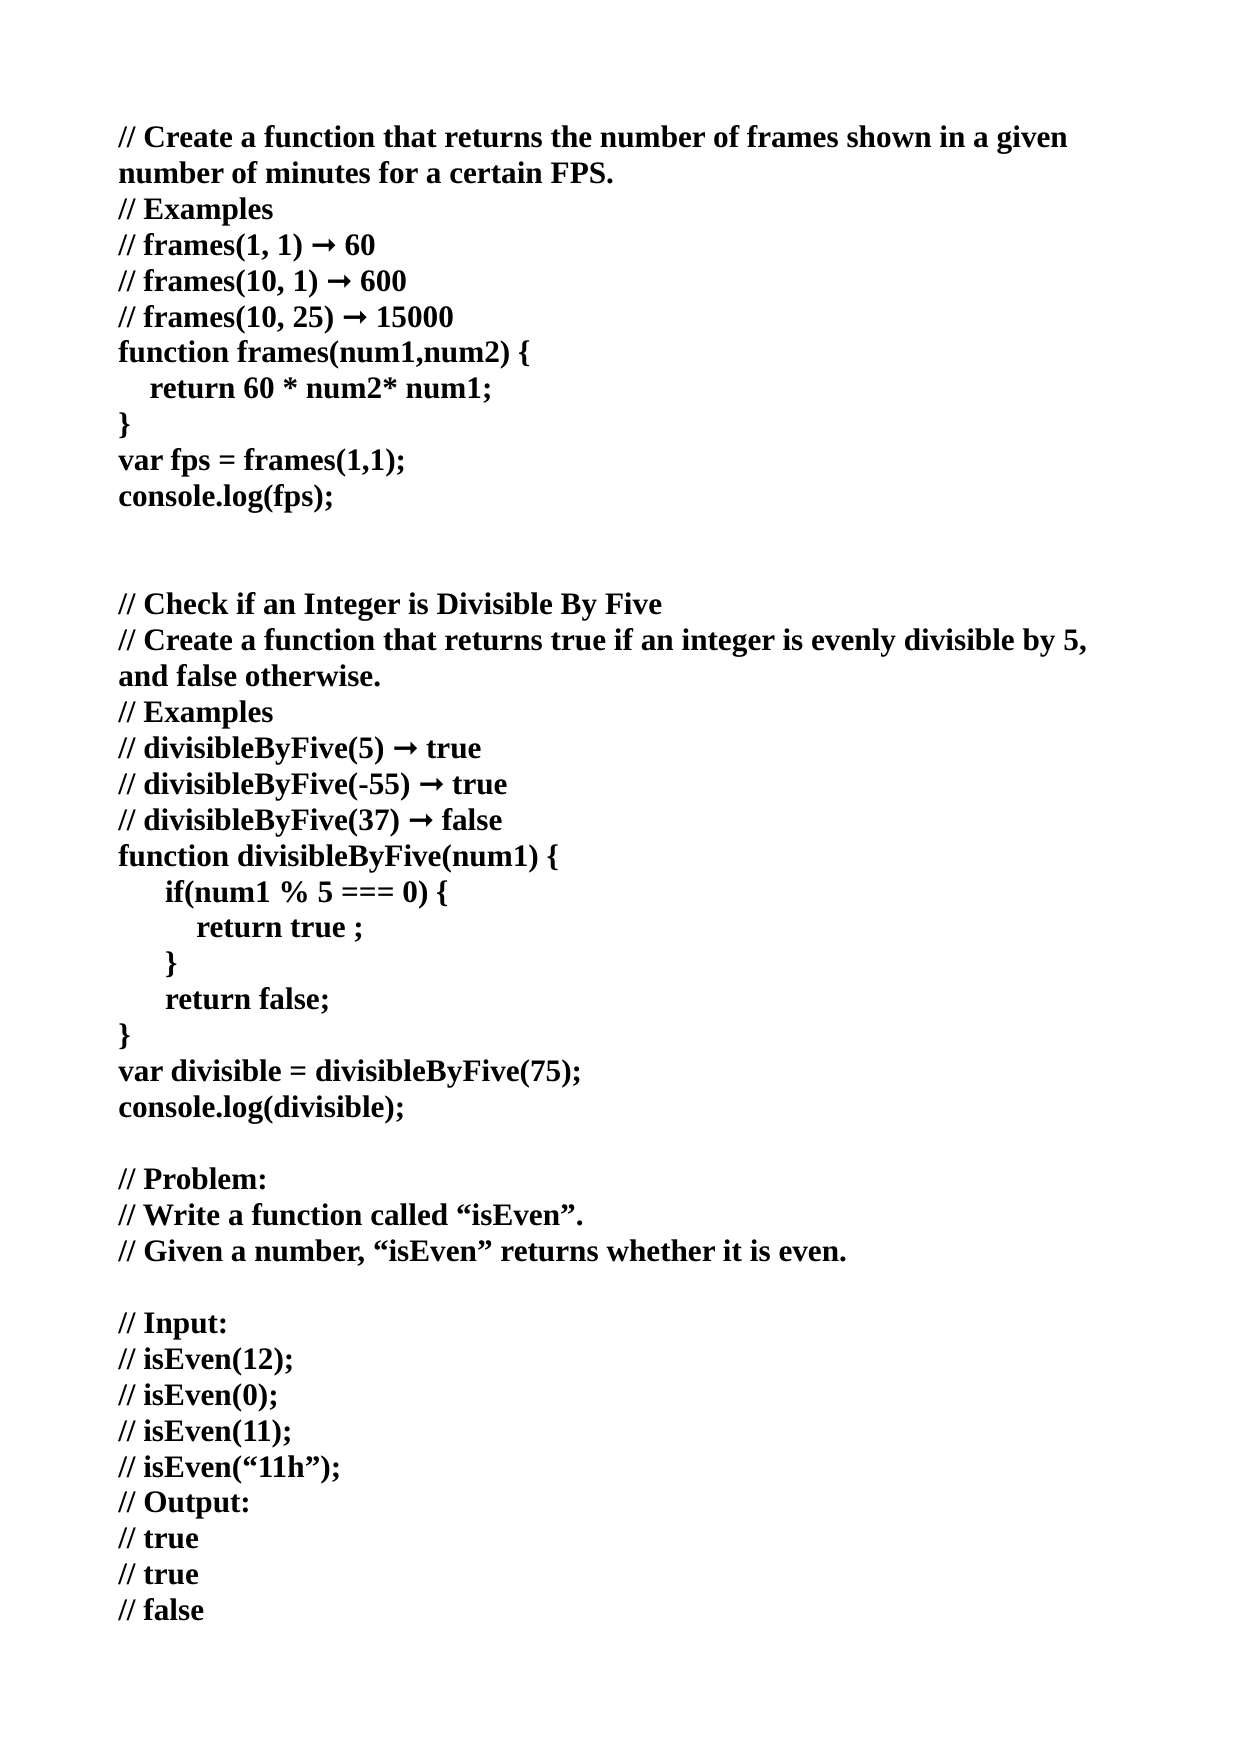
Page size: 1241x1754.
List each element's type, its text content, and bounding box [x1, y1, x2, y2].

text // Write a function called “isEven”. [118, 1196, 1122, 1232]
text if(num1 % 5 === 0) { [118, 873, 1122, 909]
text console.log(divisible); [118, 1088, 1122, 1124]
text // divisibleByFive(-55) ➞ true [118, 765, 1122, 801]
text // isEven(11); [118, 1412, 1122, 1448]
text // true [118, 1520, 1122, 1556]
text // frames(10, 1) ➞ 600 [118, 262, 1122, 298]
text } [118, 945, 1122, 981]
text // isEven(“11h”); [118, 1448, 1122, 1484]
text var fps = frames(1,1); [118, 442, 1122, 477]
text // Create a function that returns true if an integer is evenly divisible by 5, and false otherwise. [118, 621, 1122, 693]
text return true ; [118, 909, 1122, 945]
text // false [118, 1592, 1122, 1627]
text function divisibleByFive(num1) { [118, 837, 1122, 873]
text // Check if an Integer is Divisible By Five [118, 585, 1122, 621]
text // Create a function that returns the number of frames shown in a given number of minutes for a certain FPS. [118, 118, 1122, 190]
text } [118, 1017, 1122, 1052]
text // Examples [118, 190, 1122, 226]
text // Problem: [118, 1160, 1122, 1196]
text // Examples [118, 693, 1122, 729]
text } [118, 406, 1122, 442]
text // divisibleByFive(5) ➞ true [118, 729, 1122, 765]
text // isEven(12); [118, 1340, 1122, 1376]
text // Input: [118, 1304, 1122, 1340]
text // Output: [118, 1484, 1122, 1520]
text // Given a number, “isEven” returns whether it is even. [118, 1232, 1122, 1268]
text return false; [118, 981, 1122, 1017]
text console.log(fps); [118, 477, 1122, 513]
text // true [118, 1556, 1122, 1592]
text return 60 * num2* num1; [118, 370, 1122, 406]
text function frames(num1,num2) { [118, 334, 1122, 370]
text // frames(1, 1) ➞ 60 [118, 226, 1122, 262]
text // divisibleByFive(37) ➞ false [118, 801, 1122, 837]
text var divisible = divisibleByFive(75); [118, 1052, 1122, 1088]
text // isEven(0); [118, 1376, 1122, 1412]
text // frames(10, 25) ➞ 15000 [118, 298, 1122, 334]
